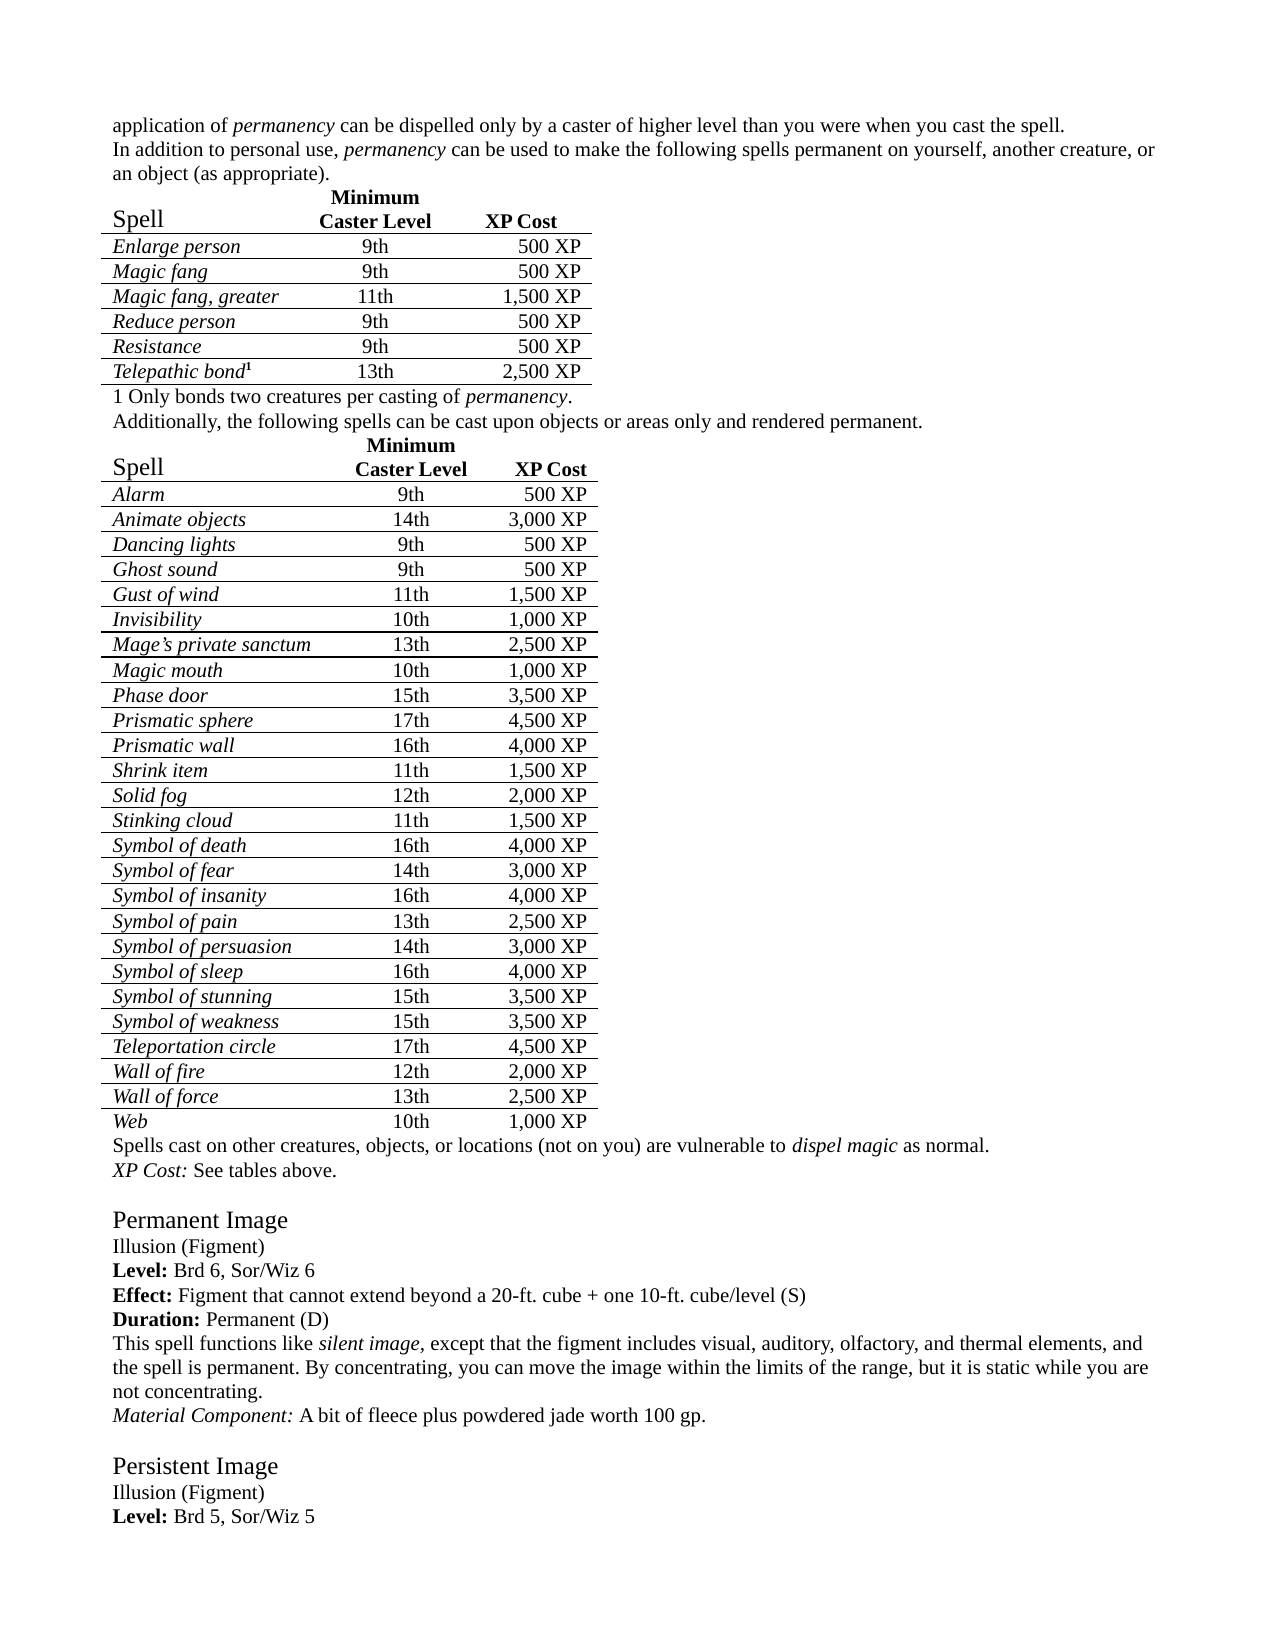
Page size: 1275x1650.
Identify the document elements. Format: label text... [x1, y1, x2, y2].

text Material Component: A bit of fleece plus powdered jade worth 100 gp. [112, 1403, 1162, 1427]
table_cell 1 Only bonds two creatures per casting of permanency. [101, 385, 592, 408]
table_cell 1,500 XP [488, 758, 598, 782]
table_cell Ghost sound [101, 557, 334, 581]
table_cell 9th [300, 234, 450, 258]
table_cell 13th [335, 1084, 487, 1108]
table_cell 15th [335, 984, 487, 1008]
table_cell 1,500 XP [488, 582, 598, 606]
table_cell Symbol of pain [101, 909, 334, 933]
table_cell 9th [300, 334, 450, 358]
table_cell Symbol of weakness [101, 1009, 334, 1033]
table_cell Alarm [101, 482, 334, 506]
table_cell Symbol of persuasion [101, 934, 334, 958]
table_cell 3,000 XP [488, 507, 598, 531]
table_cell 2,500 XP [450, 359, 592, 383]
table_cell 14th [335, 934, 487, 958]
table_header Minimum Caster Level [335, 433, 487, 481]
table_cell 500 XP [488, 482, 598, 506]
table_cell 500 XP [488, 532, 598, 556]
table_cell Solid fog [101, 783, 334, 807]
table_cell 4,500 XP [488, 708, 598, 732]
table_cell 4,000 XP [488, 884, 598, 907]
table_cell 500 XP [450, 309, 592, 333]
table_cell 9th [335, 532, 487, 556]
table_cell 2,500 XP [488, 633, 598, 656]
table_cell 11th [300, 284, 450, 308]
table_cell 500 XP [488, 557, 598, 581]
table_cell Prismatic sphere [101, 708, 334, 732]
table_cell Resistance [101, 334, 300, 358]
table_cell 2,500 XP [488, 1084, 598, 1108]
table_cell 10th [335, 607, 487, 631]
table_cell 15th [335, 1009, 487, 1033]
table_cell 1,000 XP [488, 658, 598, 682]
text This spell functions like silent image, except that the figment includes visual, auditory, olfactory, and thermal elements, and the spell is permanent. By concentrating, you can move the image within the limits of the range, but it is static while you are not concentrating. [112, 1331, 1162, 1403]
table_cell Dancing lights [101, 532, 334, 556]
table_cell Phase door [101, 683, 334, 707]
table_cell 1,000 XP [488, 607, 598, 631]
table_cell 3,500 XP [488, 984, 598, 1008]
table_cell Magic fang, greater [101, 284, 300, 308]
text Additionally, the following spells can be cast upon objects or areas only and rendered permanent. [112, 408, 1162, 433]
text Duration: Permanent (D) [112, 1307, 1162, 1331]
table_cell Symbol of death [101, 833, 334, 857]
table_cell 14th [335, 858, 487, 882]
table_header Spell [101, 185, 300, 233]
text Illusion (Figment) [112, 1234, 1162, 1258]
table_cell 9th [300, 259, 450, 283]
table_cell 11th [335, 808, 487, 832]
table_cell 2,000 XP [488, 783, 598, 807]
table_cell Magic fang [101, 259, 300, 283]
table_cell 12th [335, 783, 487, 807]
table_cell 9th [300, 309, 450, 333]
table_cell Wall of fire [101, 1059, 334, 1083]
text application of permanency can be dispelled only by a caster of higher level than you were when you cast the spell. [112, 112, 1162, 137]
table_cell 16th [335, 884, 487, 907]
table_cell Invisibility [101, 607, 334, 631]
table_cell Mage’s private sanctum [101, 633, 334, 656]
table_cell 1,500 XP [488, 808, 598, 832]
table_cell 10th [335, 1109, 487, 1133]
table_cell 14th [335, 507, 487, 531]
table_cell 9th [335, 557, 487, 581]
table_header Minimum Caster Level [300, 185, 450, 233]
table_cell 16th [335, 959, 487, 983]
table_cell Symbol of stunning [101, 984, 334, 1008]
table_cell Telepathic bond1 [101, 359, 300, 383]
table_cell 2,000 XP [488, 1059, 598, 1083]
table_cell 4,500 XP [488, 1034, 598, 1058]
table_cell 4,000 XP [488, 733, 598, 757]
table_cell 13th [335, 633, 487, 656]
table_cell Web [101, 1109, 334, 1133]
table_cell Stinking cloud [101, 808, 334, 832]
table_cell Symbol of sleep [101, 959, 334, 983]
table_cell 500 XP [450, 334, 592, 358]
table_cell 11th [335, 758, 487, 782]
table_cell 500 XP [450, 259, 592, 283]
table_cell 4,000 XP [488, 959, 598, 983]
table_cell 16th [335, 833, 487, 857]
table_cell 3,000 XP [488, 934, 598, 958]
table_cell 10th [335, 658, 487, 682]
text Persistent Image [112, 1451, 1162, 1480]
table_cell Prismatic wall [101, 733, 334, 757]
table_cell Gust of wind [101, 582, 334, 606]
text Level: Brd 5, Sor/Wiz 5 [112, 1504, 1162, 1528]
text Level: Brd 6, Sor/Wiz 6 [112, 1258, 1162, 1282]
text Illusion (Figment) [112, 1480, 1162, 1504]
table_cell Symbol of insanity [101, 884, 334, 907]
table_cell 500 XP [450, 234, 592, 258]
table_cell 13th [300, 359, 450, 383]
table_cell Reduce person [101, 309, 300, 333]
table_cell Symbol of fear [101, 858, 334, 882]
table_cell 4,000 XP [488, 833, 598, 857]
table_cell 17th [335, 1034, 487, 1058]
table_cell Enlarge person [101, 234, 300, 258]
text Permanent Image [112, 1206, 1162, 1234]
table_cell 9th [335, 482, 487, 506]
table_cell 11th [335, 582, 487, 606]
table_cell 17th [335, 708, 487, 732]
table_cell 1,500 XP [450, 284, 592, 308]
table_header XP Cost [488, 433, 598, 481]
table_cell 13th [335, 909, 487, 933]
table_cell Wall of force [101, 1084, 334, 1108]
text Effect: Figment that cannot extend beyond a 20-ft. cube + one 10-ft. cube/level (S) [112, 1282, 1162, 1307]
table_cell 1,000 XP [488, 1109, 598, 1133]
table_cell 12th [335, 1059, 487, 1083]
table_header Spell [101, 433, 334, 481]
table_cell 2,500 XP [488, 909, 598, 933]
table_header XP Cost [450, 185, 592, 233]
table_cell Animate objects [101, 507, 334, 531]
table_cell 16th [335, 733, 487, 757]
table_cell Teleportation circle [101, 1034, 334, 1058]
text XP Cost: See tables above. [112, 1157, 1162, 1182]
table_cell 3,500 XP [488, 1009, 598, 1033]
table_cell 15th [335, 683, 487, 707]
text Spells cast on other creatures, objects, or locations (not on you) are vulnerable to dispel magic as normal. [112, 1133, 1162, 1157]
table_cell Shrink item [101, 758, 334, 782]
table_cell Magic mouth [101, 658, 334, 682]
table_cell 3,500 XP [488, 683, 598, 707]
table_cell 3,000 XP [488, 858, 598, 882]
text In addition to personal use, permanency can be used to make the following spells permanent on yourself, another creature, or an object (as appropriate). [112, 137, 1162, 185]
